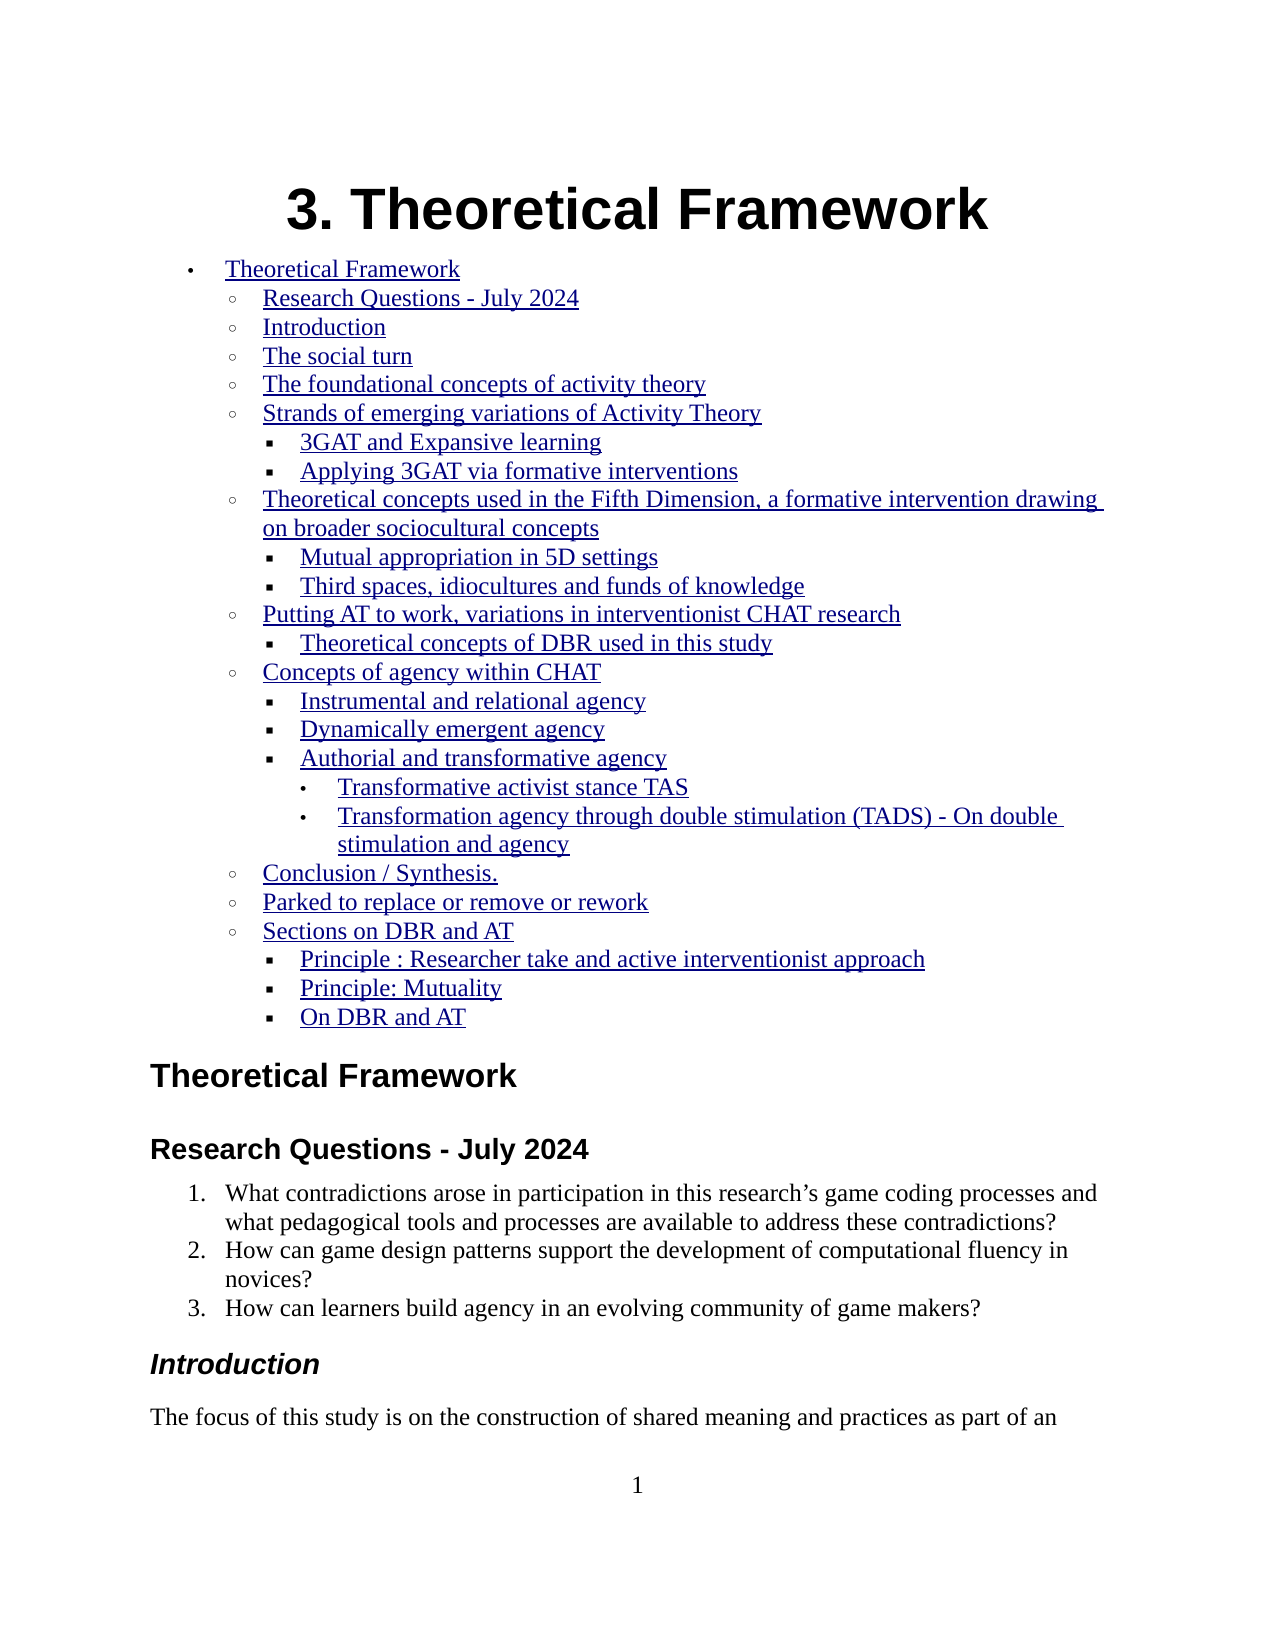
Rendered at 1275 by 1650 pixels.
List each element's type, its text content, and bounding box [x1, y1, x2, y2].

list Introduction [225, 312, 1125, 341]
list Transformation agency through double stimulation (TADS) - On double stimulation and agency [300, 801, 1125, 858]
list Third spaces, idiocultures and funds of knowledge [262, 571, 1125, 599]
subtitle Introduction [150, 1347, 1125, 1380]
list Applying 3GAT via formative interventions [262, 456, 1125, 484]
list Mutual appropriation in 5D settings [262, 542, 1125, 571]
list What contradictions arose in participation in this research’s game coding processes and what pedagogical tools and processes are available to address these contradictions? [187, 1178, 1125, 1236]
list Sections on DBR and AT [225, 916, 1125, 944]
list Principle: Mutuality [262, 973, 1125, 1002]
list Principle : Researcher take and active interventionist approach [262, 944, 1125, 973]
subtitle Research Questions - July 2024 [150, 1132, 1125, 1166]
list Authorial and transformative agency [262, 743, 1125, 772]
list Transformative activist stance TAS [300, 772, 1125, 801]
list Parked to replace or remove or rework [225, 887, 1125, 916]
list Conclusion / Synthesis. [225, 858, 1125, 887]
list Theoretical concepts of DBR used in this study [262, 628, 1125, 657]
list How can game design patterns support the development of computational fluency in novices? [187, 1236, 1125, 1293]
text The focus of this study is on the construction of shared meaning and practices as part of an [150, 1402, 1125, 1431]
subtitle Theoretical Framework [150, 1056, 1125, 1094]
list Theoretical concepts used in the Fifth Dimension, a formative intervention drawing on broader sociocultural concepts [225, 484, 1125, 542]
list Instrumental and relational agency [262, 686, 1125, 714]
list Putting AT to work, variations in interventionist CHAT research [225, 599, 1125, 628]
list The foundational concepts of activity theory [225, 369, 1125, 398]
list Dynamically emergent agency [262, 714, 1125, 743]
list Theoretical Framework [187, 254, 1125, 283]
list Concepts of agency within CHAT [225, 657, 1125, 686]
list 3GAT and Expansive learning [262, 427, 1125, 456]
list How can learners build agency in an evolving community of game makers? [187, 1293, 1125, 1322]
list Research Questions - July 2024 [225, 283, 1125, 312]
list The social turn [225, 341, 1125, 369]
list Strands of emerging variations of Activity Theory [225, 398, 1125, 427]
title 3. Theoretical Framework [150, 175, 1125, 242]
list On DBR and AT [262, 1002, 1125, 1031]
